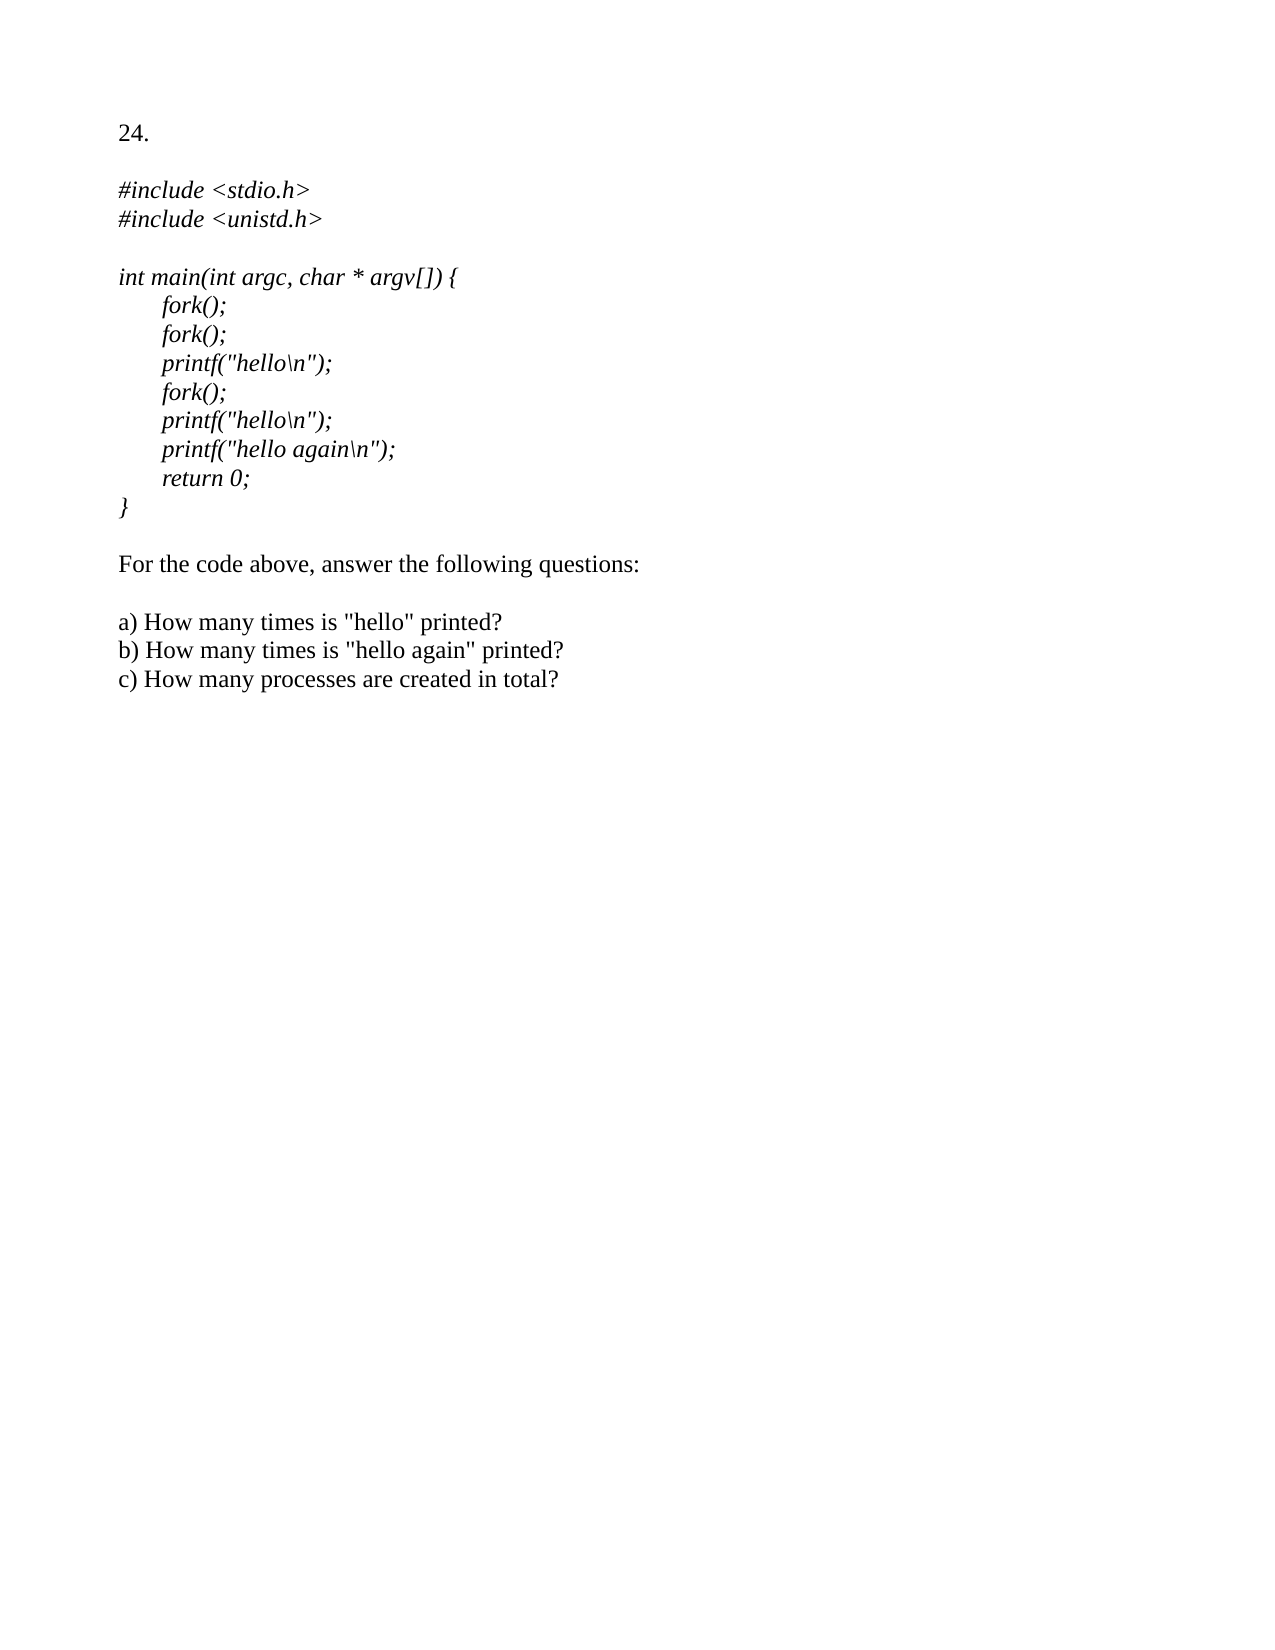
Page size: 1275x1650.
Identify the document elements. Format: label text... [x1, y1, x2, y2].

text b) How many times is "hello again" printed? [118, 636, 1157, 664]
text c) How many processes are created in total? [118, 664, 1157, 693]
text fork(); [118, 291, 1157, 319]
text a) How many times is "hello" printed? [118, 607, 1157, 636]
text } [118, 492, 1157, 521]
text printf("hello again\n"); [118, 434, 1157, 463]
text int main(int argc, char * argv[]) { [118, 262, 1157, 291]
text return 0; [118, 463, 1157, 492]
text fork(); [118, 377, 1157, 406]
text printf("hello\n"); [118, 406, 1157, 434]
text #include <unistd.h> [118, 204, 1157, 233]
text #include <stdio.h> [118, 176, 1157, 204]
text For the code above, answer the following questions: [118, 549, 1157, 578]
text 24. [118, 118, 1157, 147]
text fork(); [118, 319, 1157, 348]
text printf("hello\n"); [118, 348, 1157, 377]
